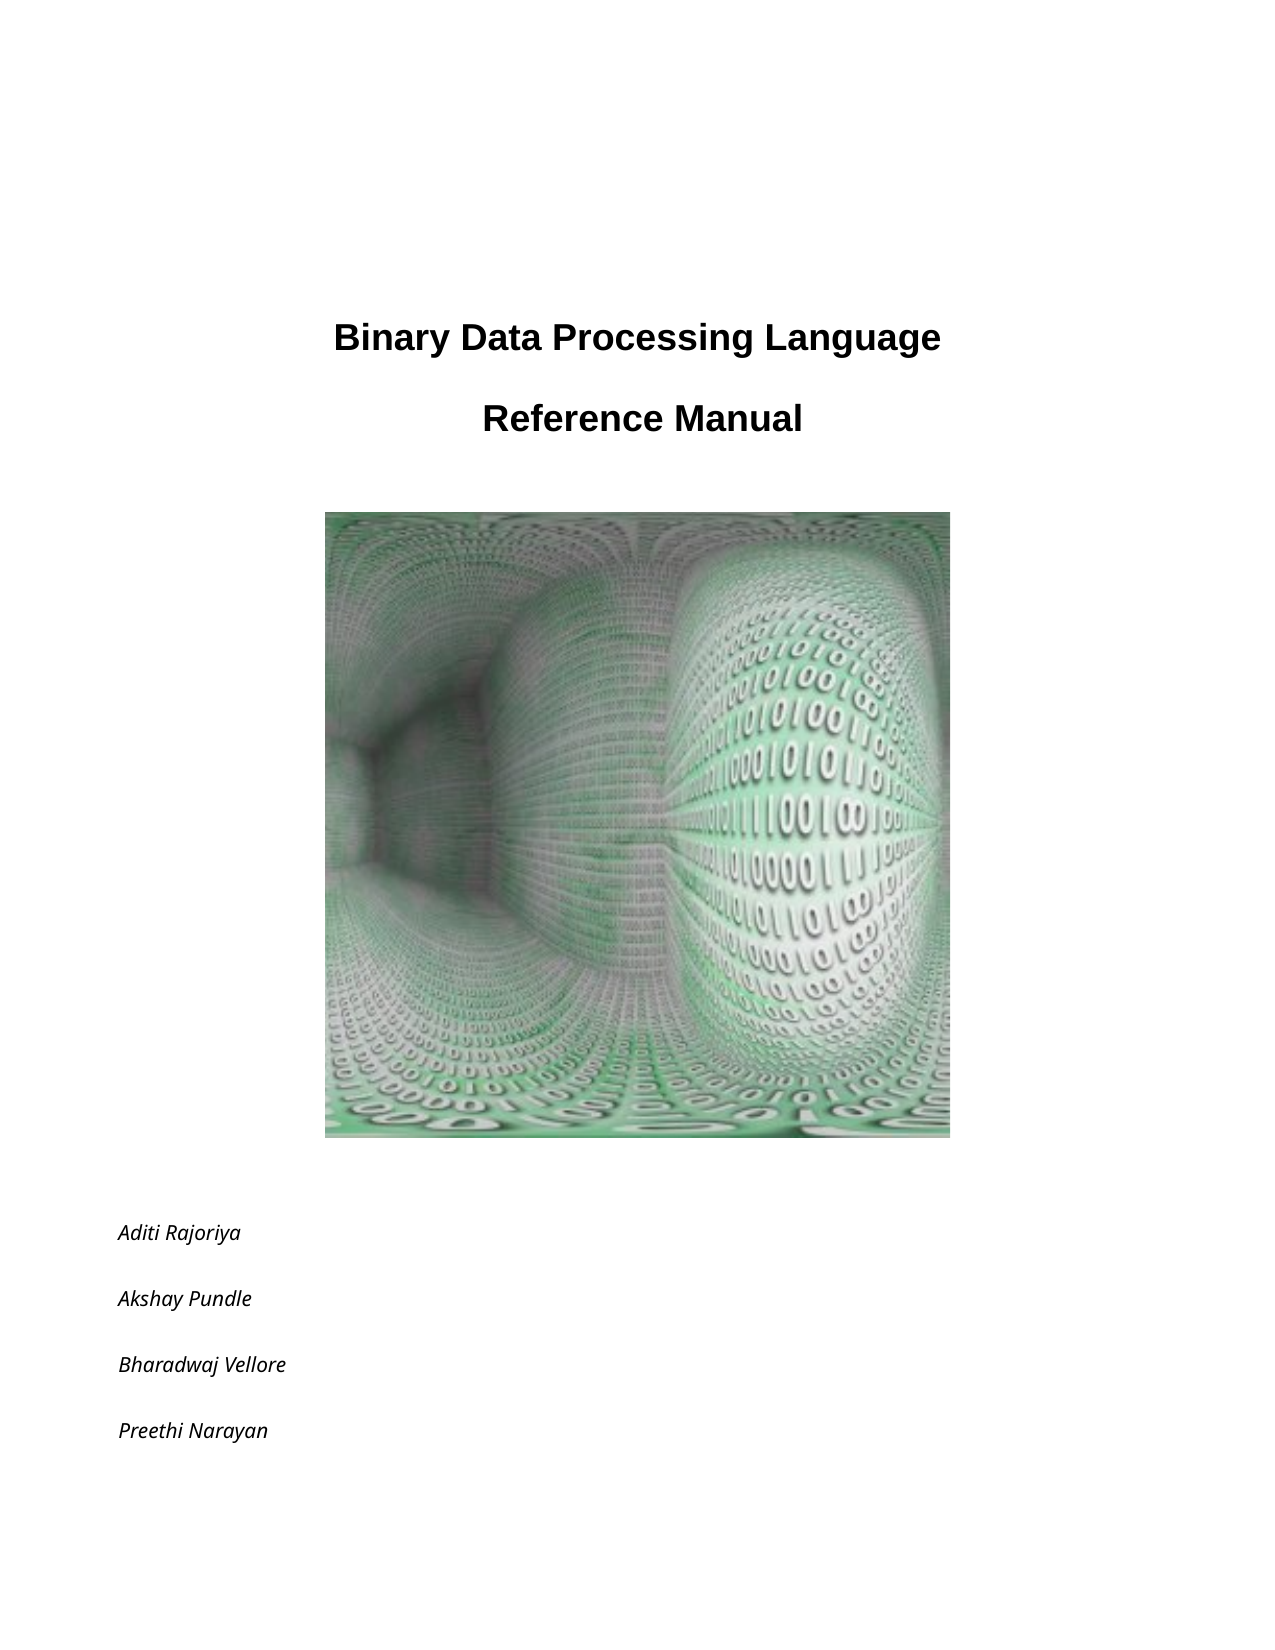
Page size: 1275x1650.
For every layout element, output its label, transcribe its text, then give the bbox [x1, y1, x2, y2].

subtitle Bharadwaj Vellore [118, 1350, 1157, 1378]
subtitle Preethi Narayan [118, 1416, 1157, 1444]
title Binary Data Processing Language [118, 316, 1157, 359]
subtitle Aditi Rajoriya [118, 1218, 1157, 1247]
title Reference Manual [118, 396, 1157, 439]
subtitle Akshay Pundle [118, 1284, 1157, 1312]
picture [325, 512, 951, 1138]
